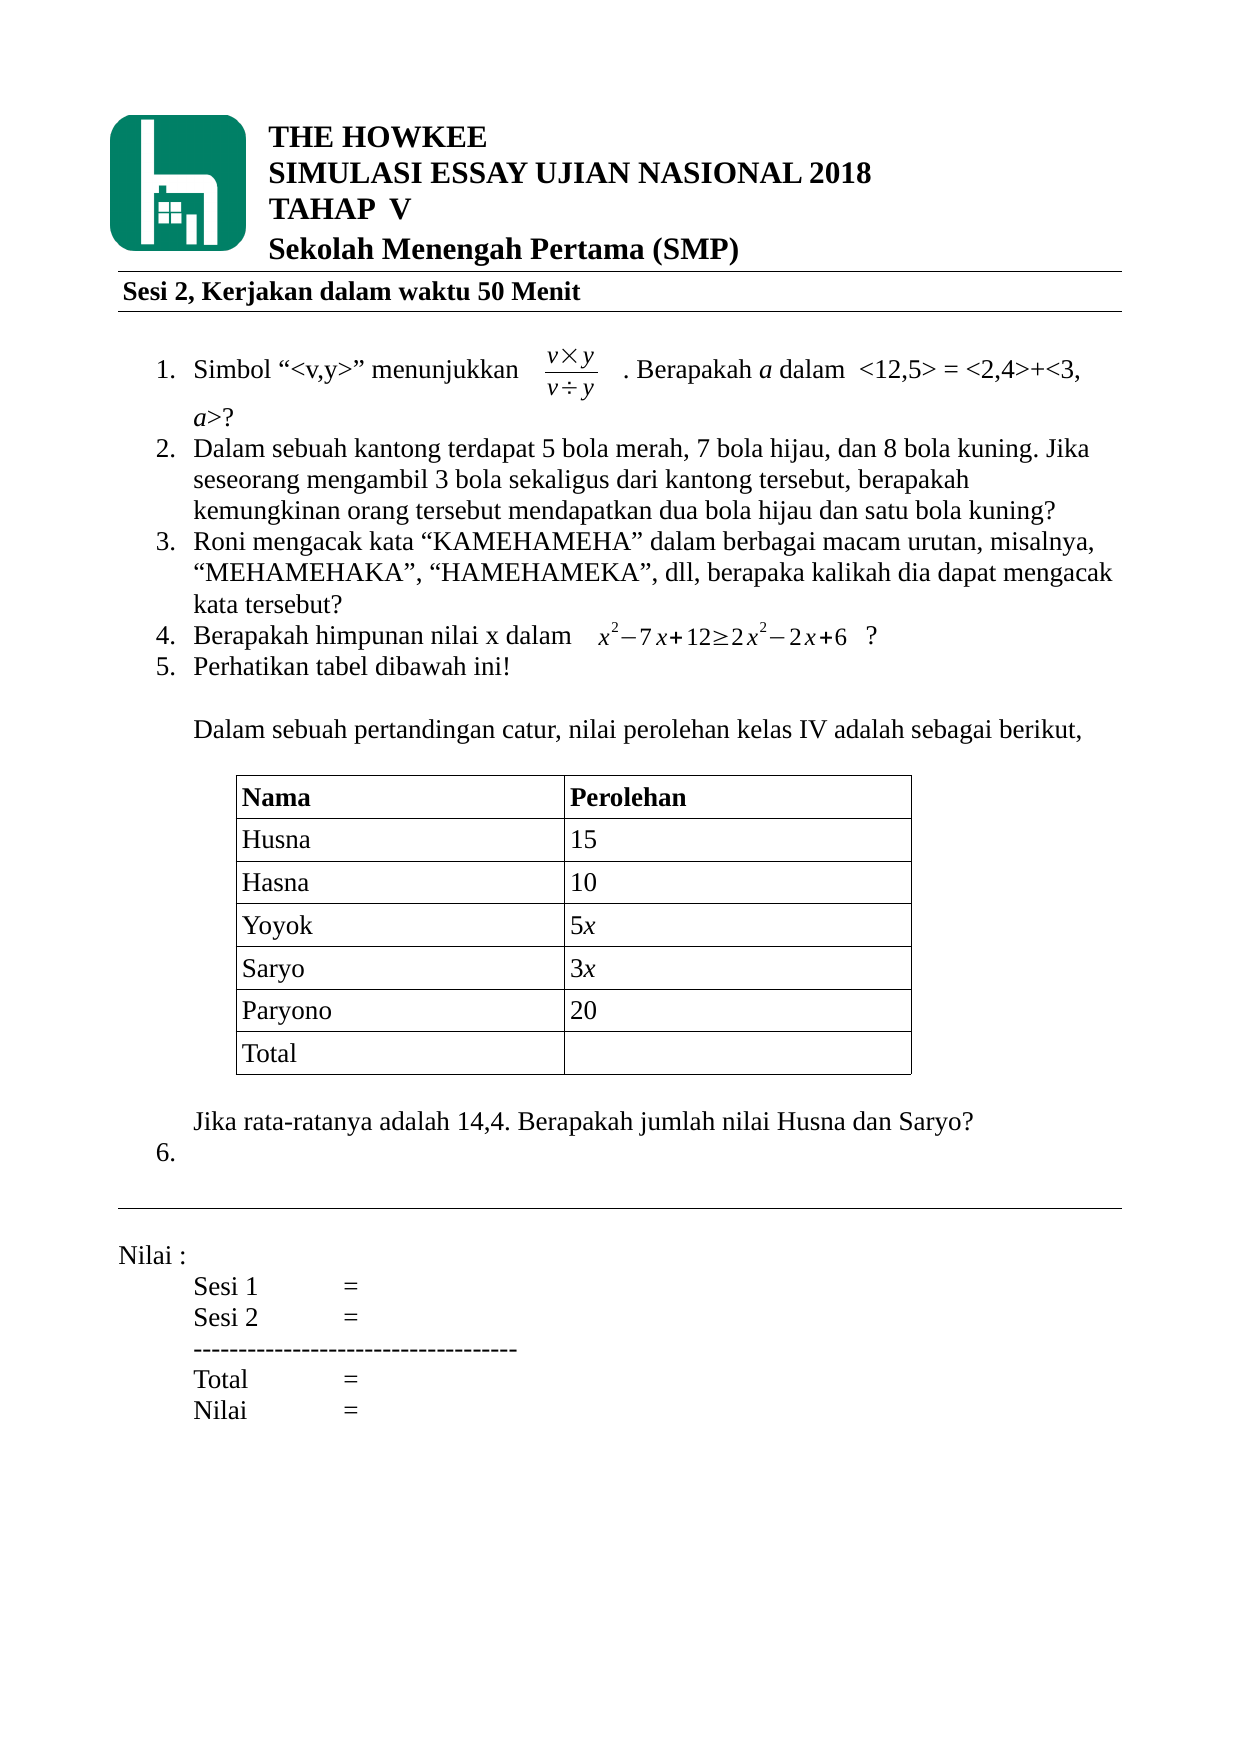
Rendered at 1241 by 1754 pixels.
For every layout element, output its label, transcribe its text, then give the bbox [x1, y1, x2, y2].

text Sesi 1 = [118, 1270, 1122, 1301]
list Perhatikan tabel dibawah ini! [156, 651, 1122, 682]
text Nilai : [118, 1239, 1122, 1270]
table_header Perolehan [565, 776, 911, 818]
picture [110, 115, 246, 251]
text SIMULASI ESSAY UJIAN NASIONAL 2018 [246, 154, 1122, 190]
text THE HOWKEE [246, 118, 1122, 154]
text Jika rata-ratanya adalah 14,4. Berapakah jumlah nilai Husna dan Saryo? [118, 1105, 1122, 1136]
table_cell Husna [237, 819, 564, 861]
text Nilai = [118, 1394, 1122, 1426]
table_cell Paryono [237, 990, 564, 1031]
text Sesi 2, Kerjakan dalam waktu 50 Menit [118, 272, 1122, 311]
text Total = [118, 1363, 1122, 1394]
text ------------------------------------ [118, 1332, 1122, 1363]
text TAHAP V [246, 190, 1122, 226]
table_cell Saryo [237, 947, 564, 989]
list Simbol “<v,y>” menunjukkan . Berapakah a dalam <12,5> = <2,4>+<3, a>? [156, 342, 1122, 432]
list Berapakah himpunan nilai x dalam ? [156, 619, 1122, 651]
table_cell 15 [565, 819, 911, 861]
table_header Nama [237, 776, 564, 818]
text Sesi 2 = [118, 1301, 1122, 1332]
table_cell 5x [565, 904, 911, 946]
list Roni mengacak kata “KAMEHAMEHA” dalam berbagai macam urutan, misalnya, “MEHAMEHAKA”, “HAMEHAMEKA”, dll, berapaka kalikah dia dapat mengacak kata tersebut? [156, 525, 1122, 619]
table_cell Total [237, 1032, 564, 1074]
list Dalam sebuah kantong terdapat 5 bola merah, 7 bola hijau, dan 8 bola kuning. Jika seseorang mengambil 3 bola sekaligus dari kantong tersebut, berapakah kemungkinan orang tersebut mendapatkan dua bola hijau dan satu bola kuning? [156, 432, 1122, 525]
table_cell 10 [565, 862, 911, 903]
table_cell 3x [565, 947, 911, 989]
text Dalam sebuah pertandingan catur, nilai perolehan kelas IV adalah sebagai berikut, [118, 713, 1122, 744]
table_cell [565, 1032, 911, 1074]
text Sekolah Menengah Pertama (SMP) [118, 226, 1122, 271]
table_cell Hasna [237, 862, 564, 903]
table_cell Yoyok [237, 904, 564, 946]
table_cell 20 [565, 990, 911, 1031]
